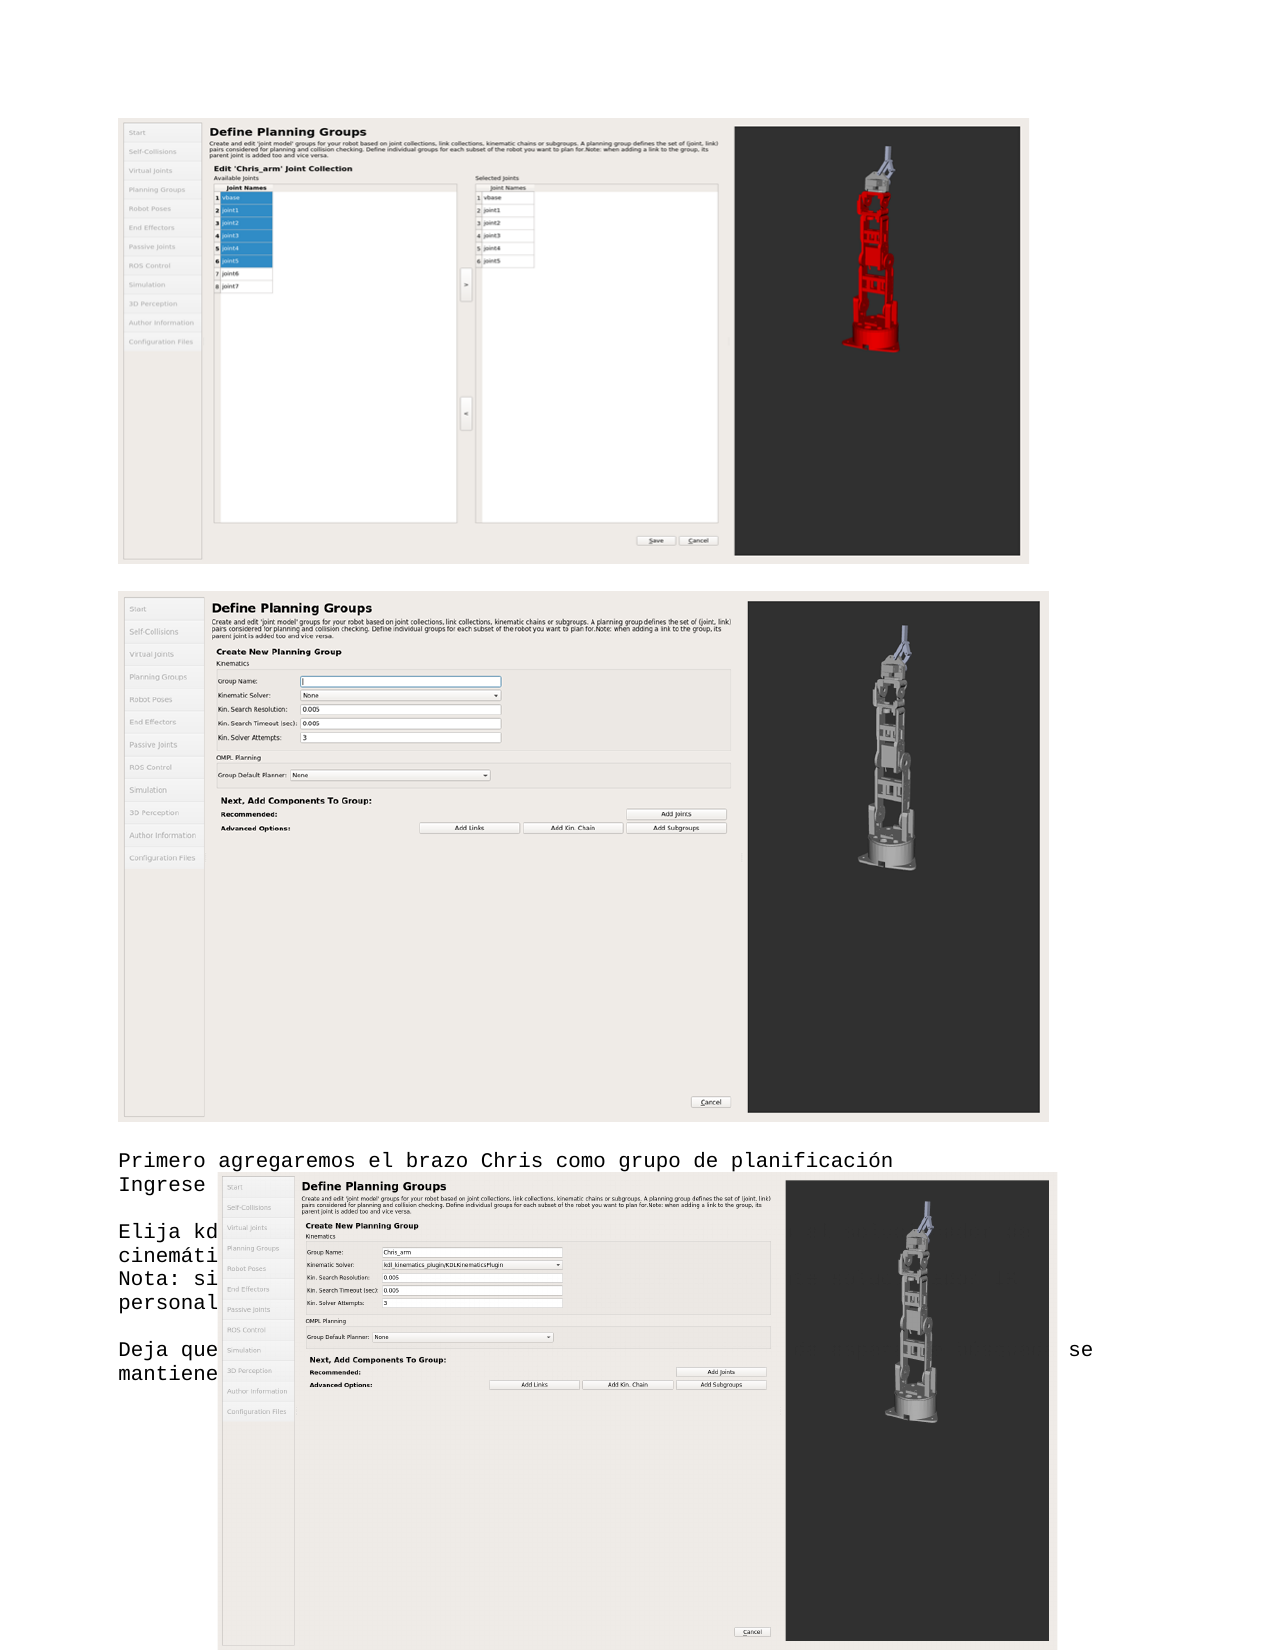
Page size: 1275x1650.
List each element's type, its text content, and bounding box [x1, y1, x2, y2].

text Primero agregaremos el brazo Chris como grupo de planificación [118, 1150, 1157, 1174]
text Ingrese el nombre del grupo como chris_arm [118, 1174, 217, 1197]
text Ingrese el nombre del grupo como chris_arm [1058, 1174, 1157, 1197]
text Elija kdl_kinematics_plugin / KDLKinematicsPlugin como el solucionador de cinemática. [118, 1221, 217, 1268]
text Deja que Kin. Resolución de búsqueda y Kin. El tiempo de espera de búsqueda se mantiene en sus valores predeterminados. [1058, 1339, 1157, 1387]
text Elija kdl_kinematics_plugin / KDLKinematicsPlugin como el solucionador de cinemática. [1058, 1221, 1157, 1268]
text Deja que Kin. Resolución de búsqueda y Kin. El tiempo de espera de búsqueda se mantiene en sus valores predeterminados. [118, 1339, 217, 1387]
text Nota: si tiene un robot personalizado y desea un potente solucionador IK personalizado, consulte Cinemática / IKFast [118, 1268, 217, 1316]
text Nota: si tiene un robot personalizado y desea un potente solucionador IK personalizado, consulte Cinemática / IKFast [1058, 1268, 1157, 1316]
